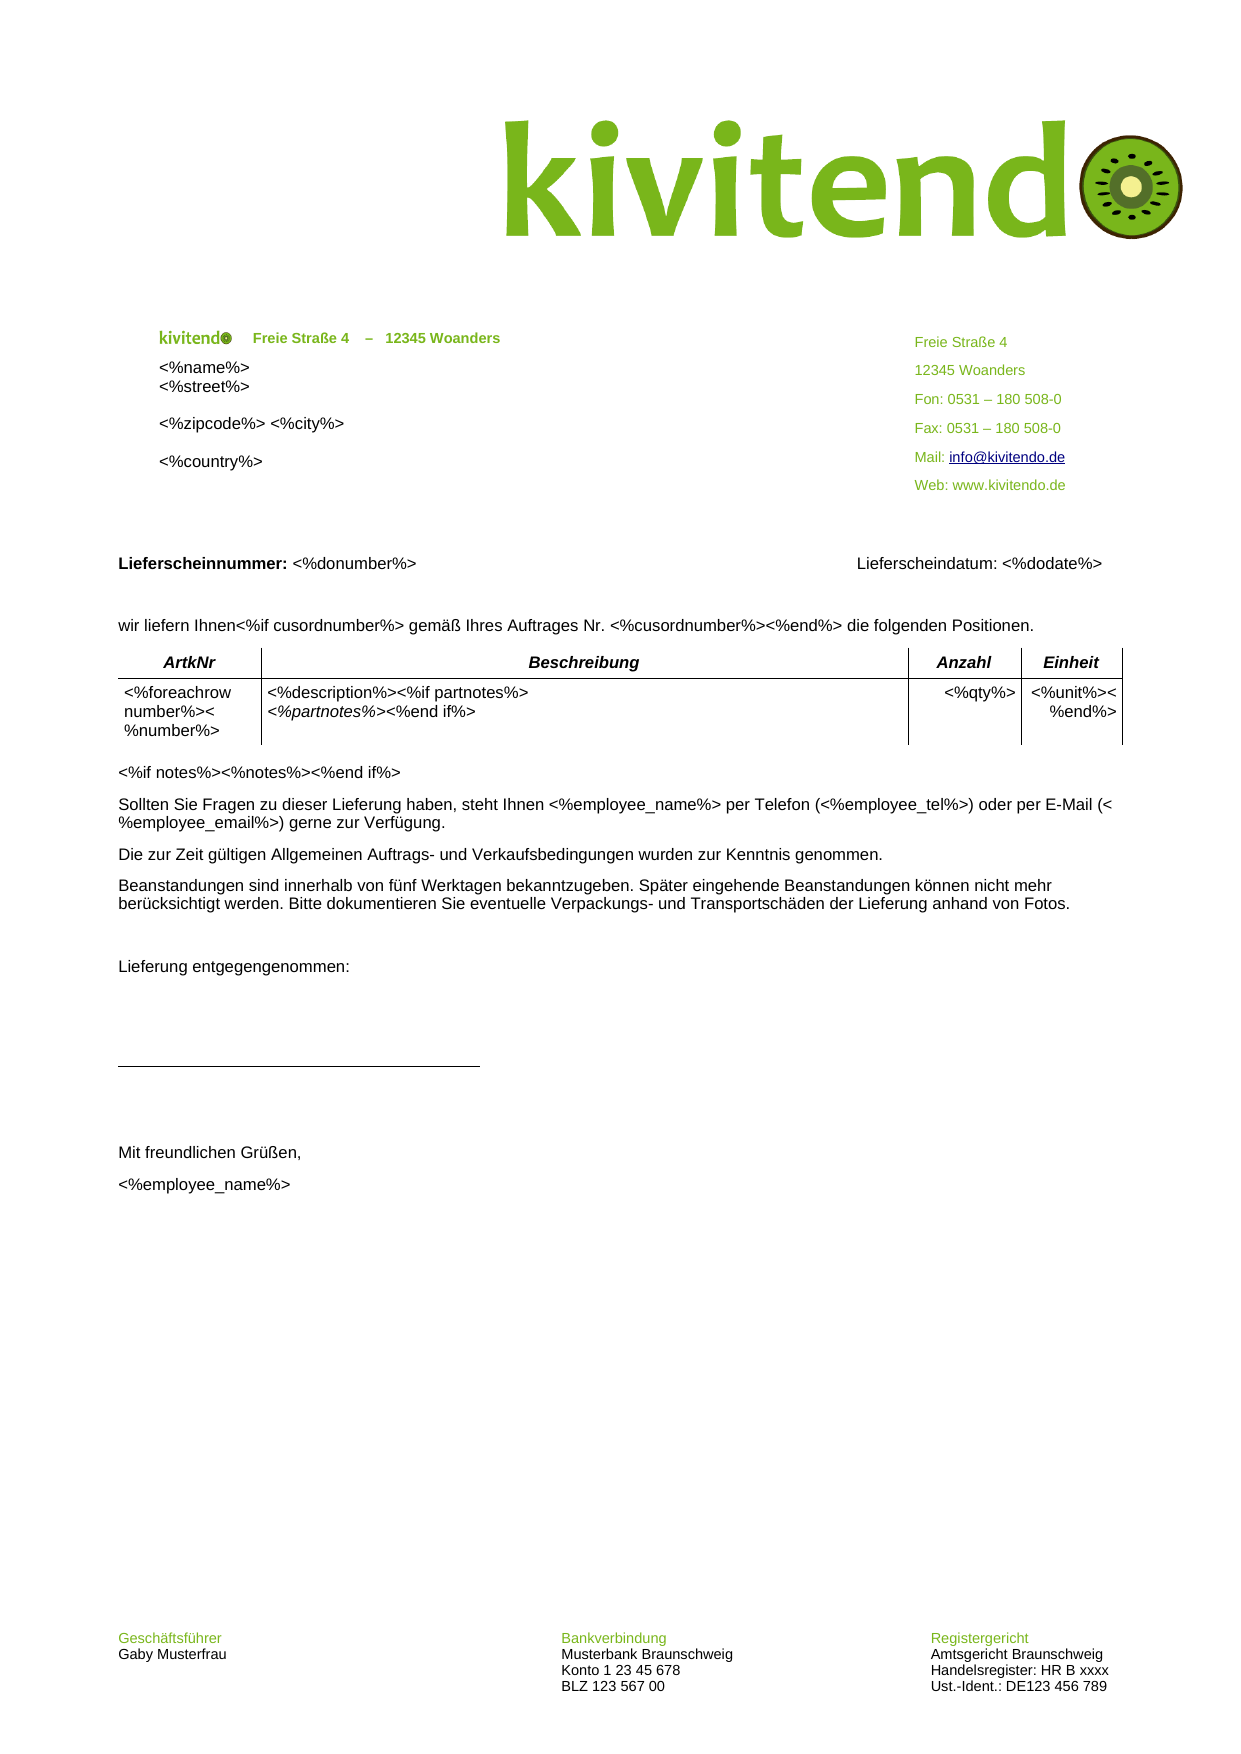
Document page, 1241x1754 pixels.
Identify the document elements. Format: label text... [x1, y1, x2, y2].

text <%employee_name%> [118, 1175, 1122, 1193]
table_header Beschreibung [262, 648, 908, 678]
text Fax: 0531 – 180 508-0 [914, 420, 1124, 436]
text 12345 Woanders [914, 362, 1124, 379]
text Mail: info@kivitendo.de [914, 449, 1124, 465]
table_header Anzahl [909, 648, 1021, 678]
text <%name%> <%street%> <%zipcode%> <%city%> <%country%> [159, 359, 600, 471]
picture [158, 330, 233, 345]
table_header Einheit [1022, 648, 1122, 678]
table_cell <%description%><%if partnotes%> <%partnotes%><%end if%> [262, 679, 908, 745]
text <%if notes%><%notes%><%end if%> [118, 745, 1122, 782]
text wir liefern Ihnen<%if cusordnumber%> gemäß Ihres Auftrages Nr. <%cusordnumber%><%end%> die folgenden Positionen. [118, 616, 1122, 635]
text Fon: 0531 – 180 508-0 [914, 391, 1124, 407]
picture [502, 118, 1185, 241]
text Sollten Sie Fragen zu dieser Lieferung haben, steht Ihnen <%employee_name%> per Telefon (<%employee_tel%>) oder per E-Mail (<%employee_email%>) gerne zur Verfügung. [118, 795, 1122, 832]
text Lieferscheinnummer: <%donumber%> Lieferscheindatum: <%dodate%> [118, 554, 1122, 573]
table_cell <%unit%><%end%> [1022, 679, 1122, 745]
text Lieferung entgegengenommen: [118, 957, 1122, 976]
text Die zur Zeit gültigen Allgemeinen Auftrags- und Verkaufsbedingungen wurden zur Kenntnis genommen. [118, 845, 1122, 863]
text Freie Straße 4 [914, 334, 1124, 350]
table_header ArtkNr [118, 648, 261, 678]
table_cell <%qty%> [909, 679, 1021, 745]
text Mit freundlichen Grüßen, [118, 1144, 1122, 1162]
table_cell <%foreachrow number%><%number%> [118, 679, 261, 745]
text Web: www.kivitendo.de [914, 477, 1124, 494]
text Freie Straße 4 – 12345 Woanders [159, 330, 600, 346]
text Beanstandungen sind innerhalb von fünf Werktagen bekanntzugeben. Später eingehende Beanstandungen können nicht mehr berücksichtigt werden. Bitte dokumentieren Sie eventuelle Verpackungs- und Transportschäden der Lieferung anhand von Fotos. [118, 876, 1122, 913]
